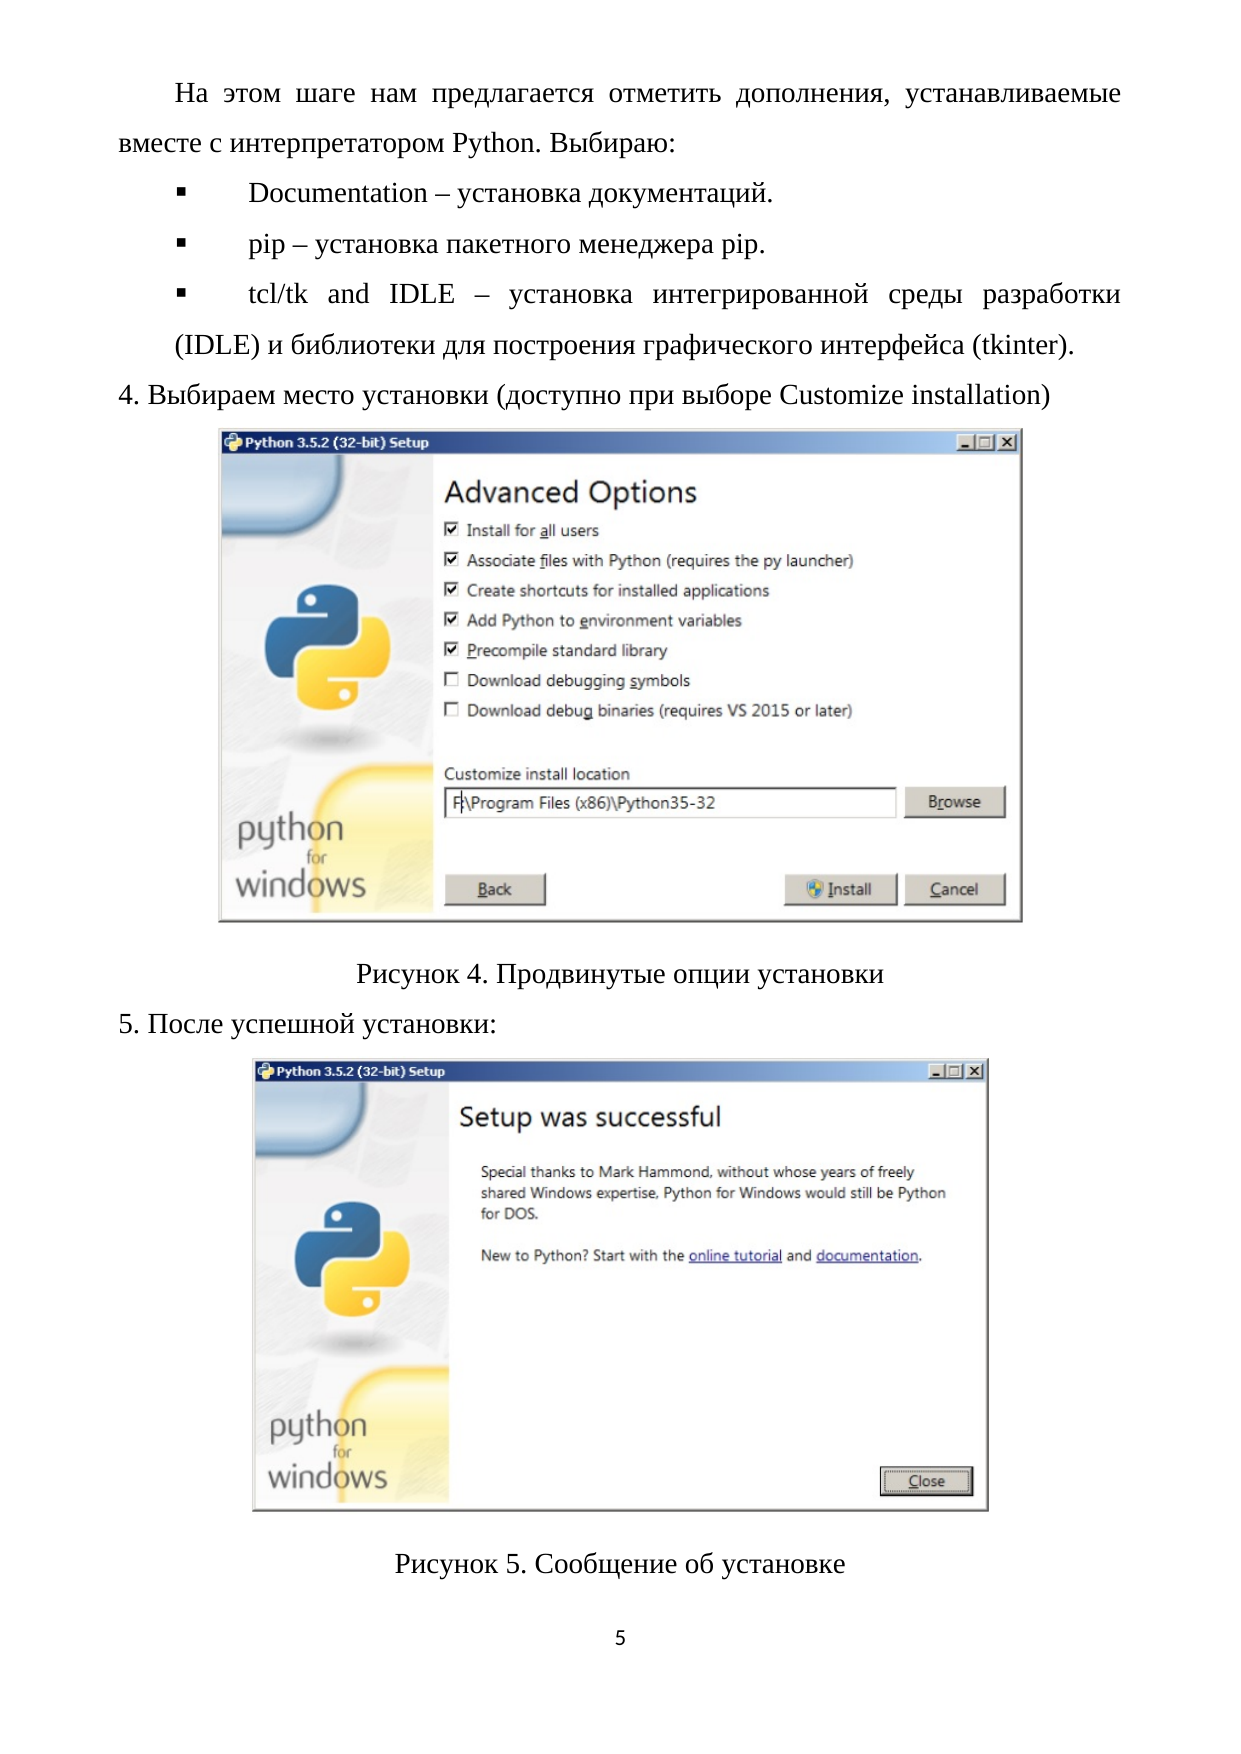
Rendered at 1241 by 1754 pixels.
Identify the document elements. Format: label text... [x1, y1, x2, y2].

text 4. Выбираем место установки (доступно при выборе Customize installation) [118, 377, 1122, 411]
list pip – установка пакетного менеджера pip. [174, 226, 1122, 260]
list tcl/tk and IDLE – установка интегрированной среды разработки (IDLE) и библиотеки для построения графического интерфейса (tkinter). [174, 276, 1122, 360]
text Рисунок 4. Продвинутые опции установки [118, 956, 1122, 990]
list Documentation – установка документаций. [174, 176, 1122, 209]
text Рисунок 5. Сообщение об установке [118, 1546, 1122, 1580]
text 5. После успешной установки: [118, 1007, 1122, 1040]
text На этом шаге нам предлагается отметить дополнения, устанавливаемые вместе с интерпретатором Python. Выбираю: [118, 75, 1122, 159]
